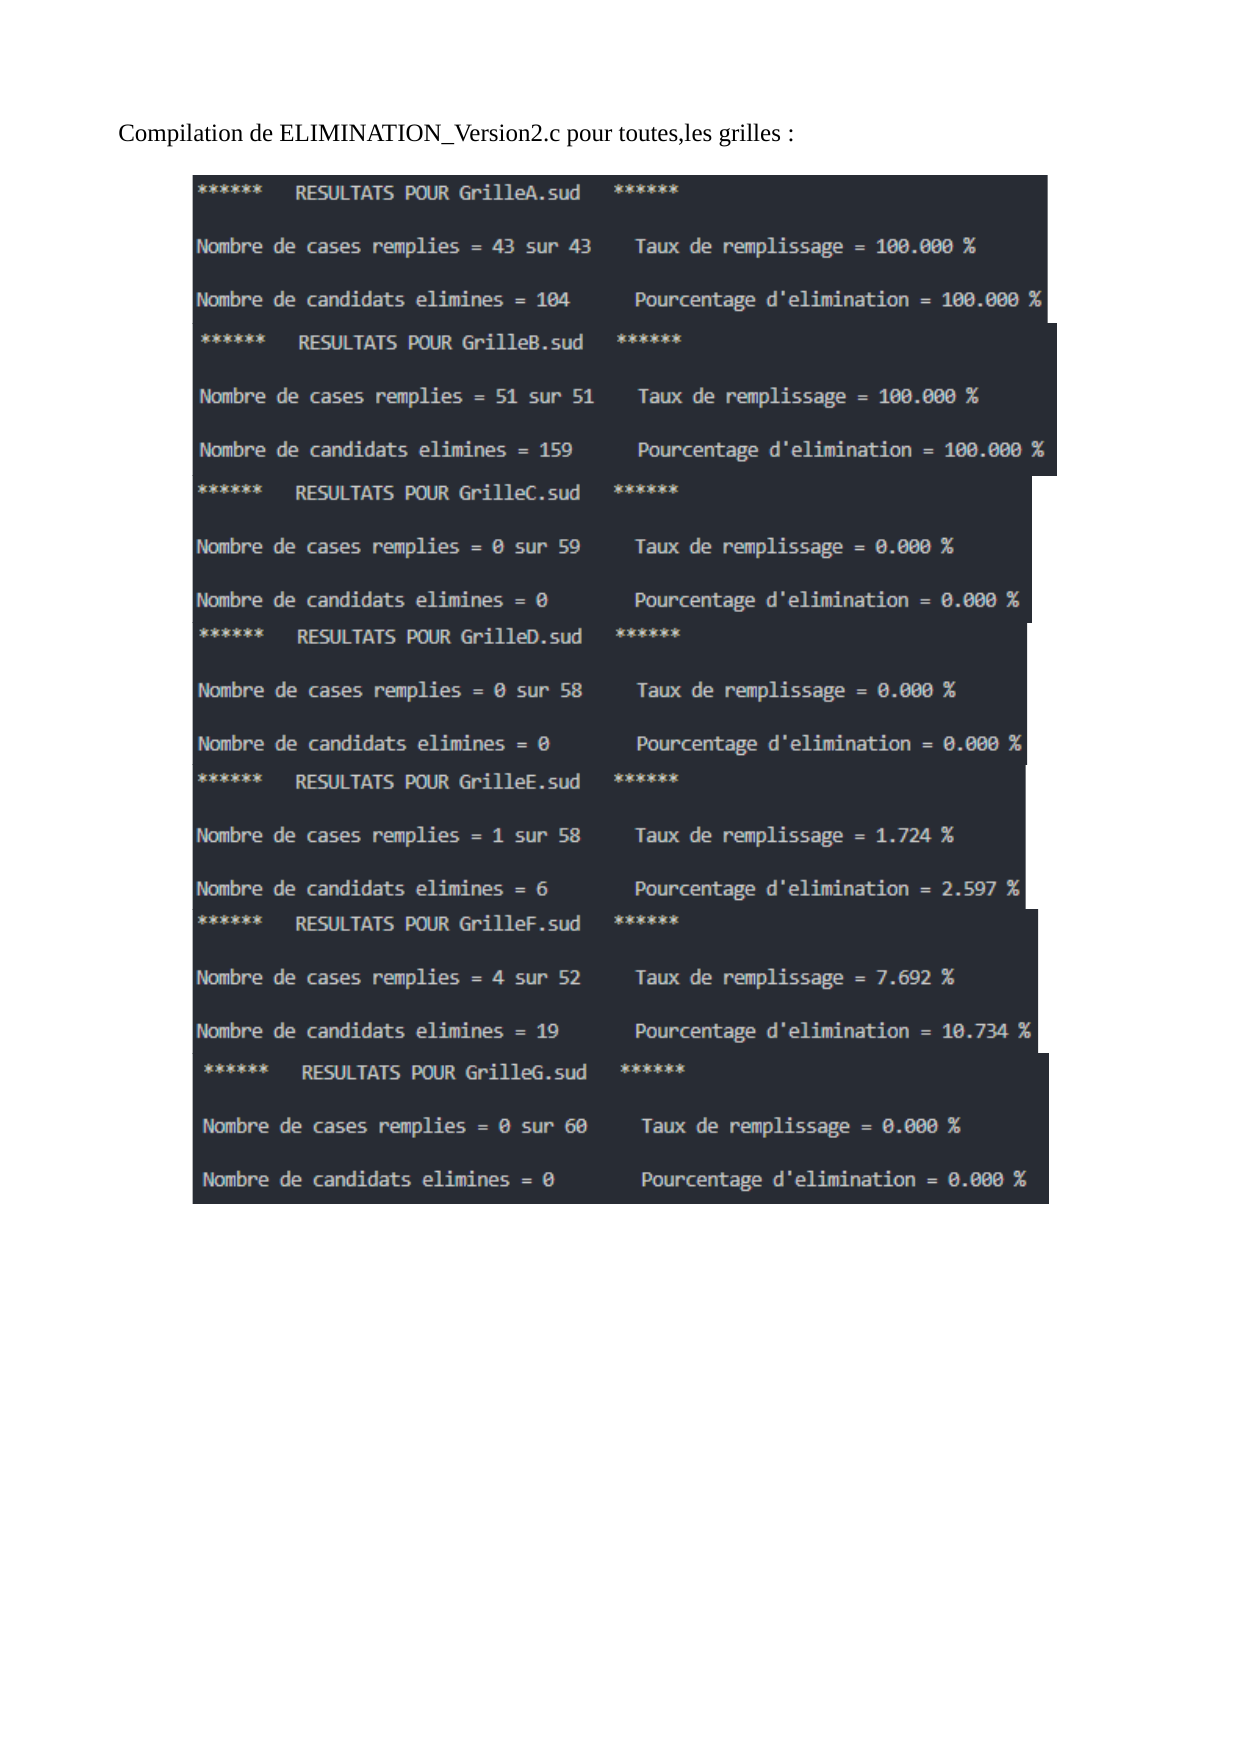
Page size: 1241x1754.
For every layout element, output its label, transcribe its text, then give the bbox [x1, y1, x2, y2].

picture [192, 175, 1057, 1204]
text Compilation de ELIMINATION_Version2.c pour toutes,les grilles : [118, 118, 1122, 147]
